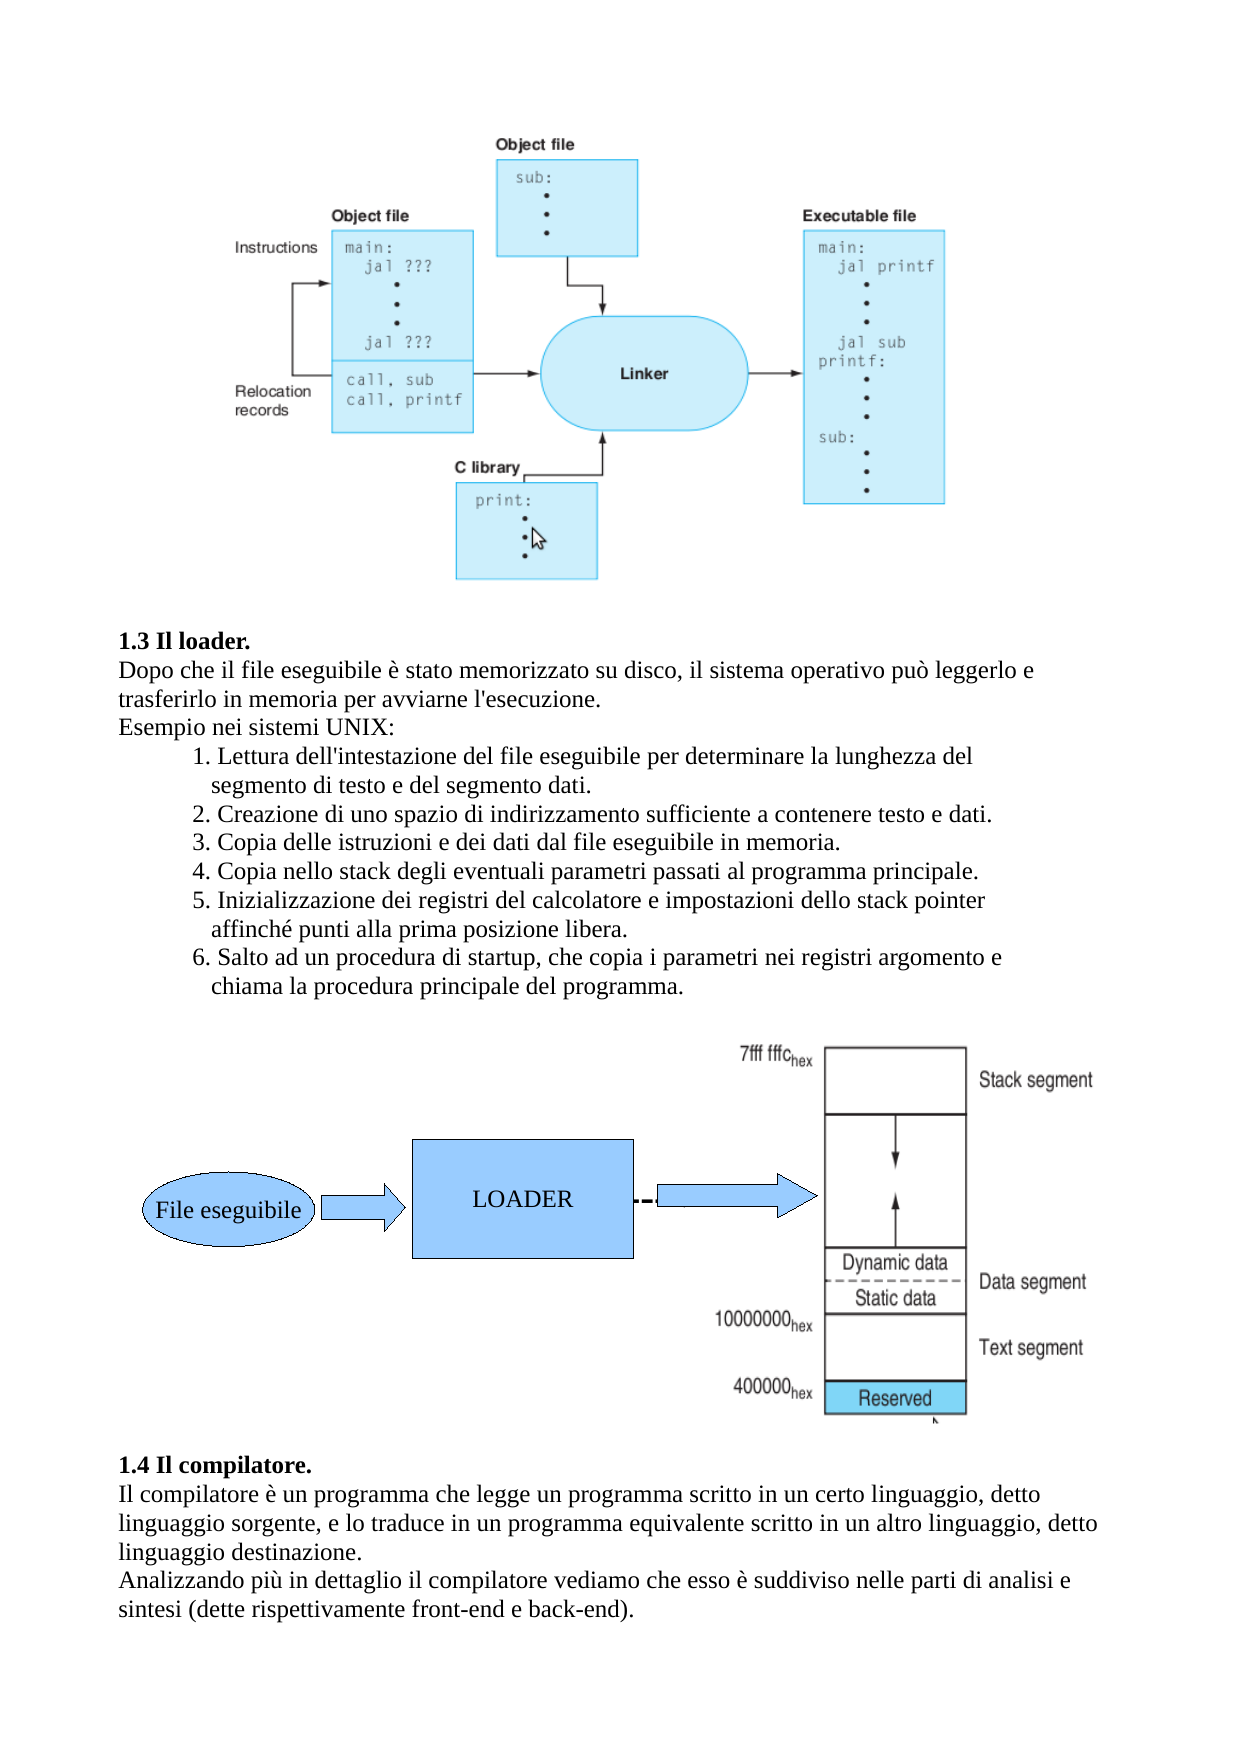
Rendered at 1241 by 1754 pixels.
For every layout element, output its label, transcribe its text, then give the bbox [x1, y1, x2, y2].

list 1.4 Il compilatore. [118, 1450, 1122, 1479]
list 1. Lettura dell'intestazione del file eseguibile per determinare la lunghezza del [154, 741, 1122, 770]
text File eseguibile ------> LOADER -----> [249, 1172, 412, 1220]
list chiama la procedura principale del programma. [154, 971, 1122, 1000]
list affinché punti alla prima posizione libera. [154, 914, 1122, 942]
list Il compilatore è un programma che legge un programma scritto in un certo linguaggio, detto linguaggio sorgente, e lo traduce in un programma equivalente scritto in un altro linguaggio, detto linguaggio destinazione. [118, 1479, 1122, 1565]
picture [125, 130, 1091, 598]
list 3. Copia delle istruzioni e dei dati dal file eseguibile in memoria. [154, 827, 1122, 856]
text 1.3 Il loader. [118, 626, 1122, 655]
list 4. Copia nello stack degli eventuali parametri passati al programma principale. [154, 856, 1122, 885]
text Esempio nei sistemi UNIX: [118, 712, 1122, 741]
picture [710, 1013, 1105, 1425]
list 6. Salto ad un procedura di startup, che copia i parametri nei registri argomento e [154, 942, 1122, 971]
text Dopo che il file eseguibile è stato memorizzato su disco, il sistema operativo può leggerlo e trasferirlo in memoria per avviarne l'esecuzione. [118, 655, 1122, 712]
text File eseguibile ------> LOADER -----> [154, 1172, 208, 1189]
list 5. Inizializzazione dei registri del calcolatore e impostazioni dello stack pointer [154, 885, 1122, 914]
list segmento di testo e del segmento dati. [154, 770, 1122, 799]
text File eseguibile ------> LOADER -----> [1105, 1172, 1122, 1220]
list 2. Creazione di uno spazio di indirizzamento sufficiente a contenere testo e dati. [154, 799, 1122, 827]
text File eseguibile ------> LOADER -----> [634, 1172, 710, 1220]
list Analizzando più in dettaglio il compilatore vediamo che esso è suddiviso nelle parti di analisi e sintesi (dette rispettivamente front-end e back-end). [118, 1565, 1122, 1623]
